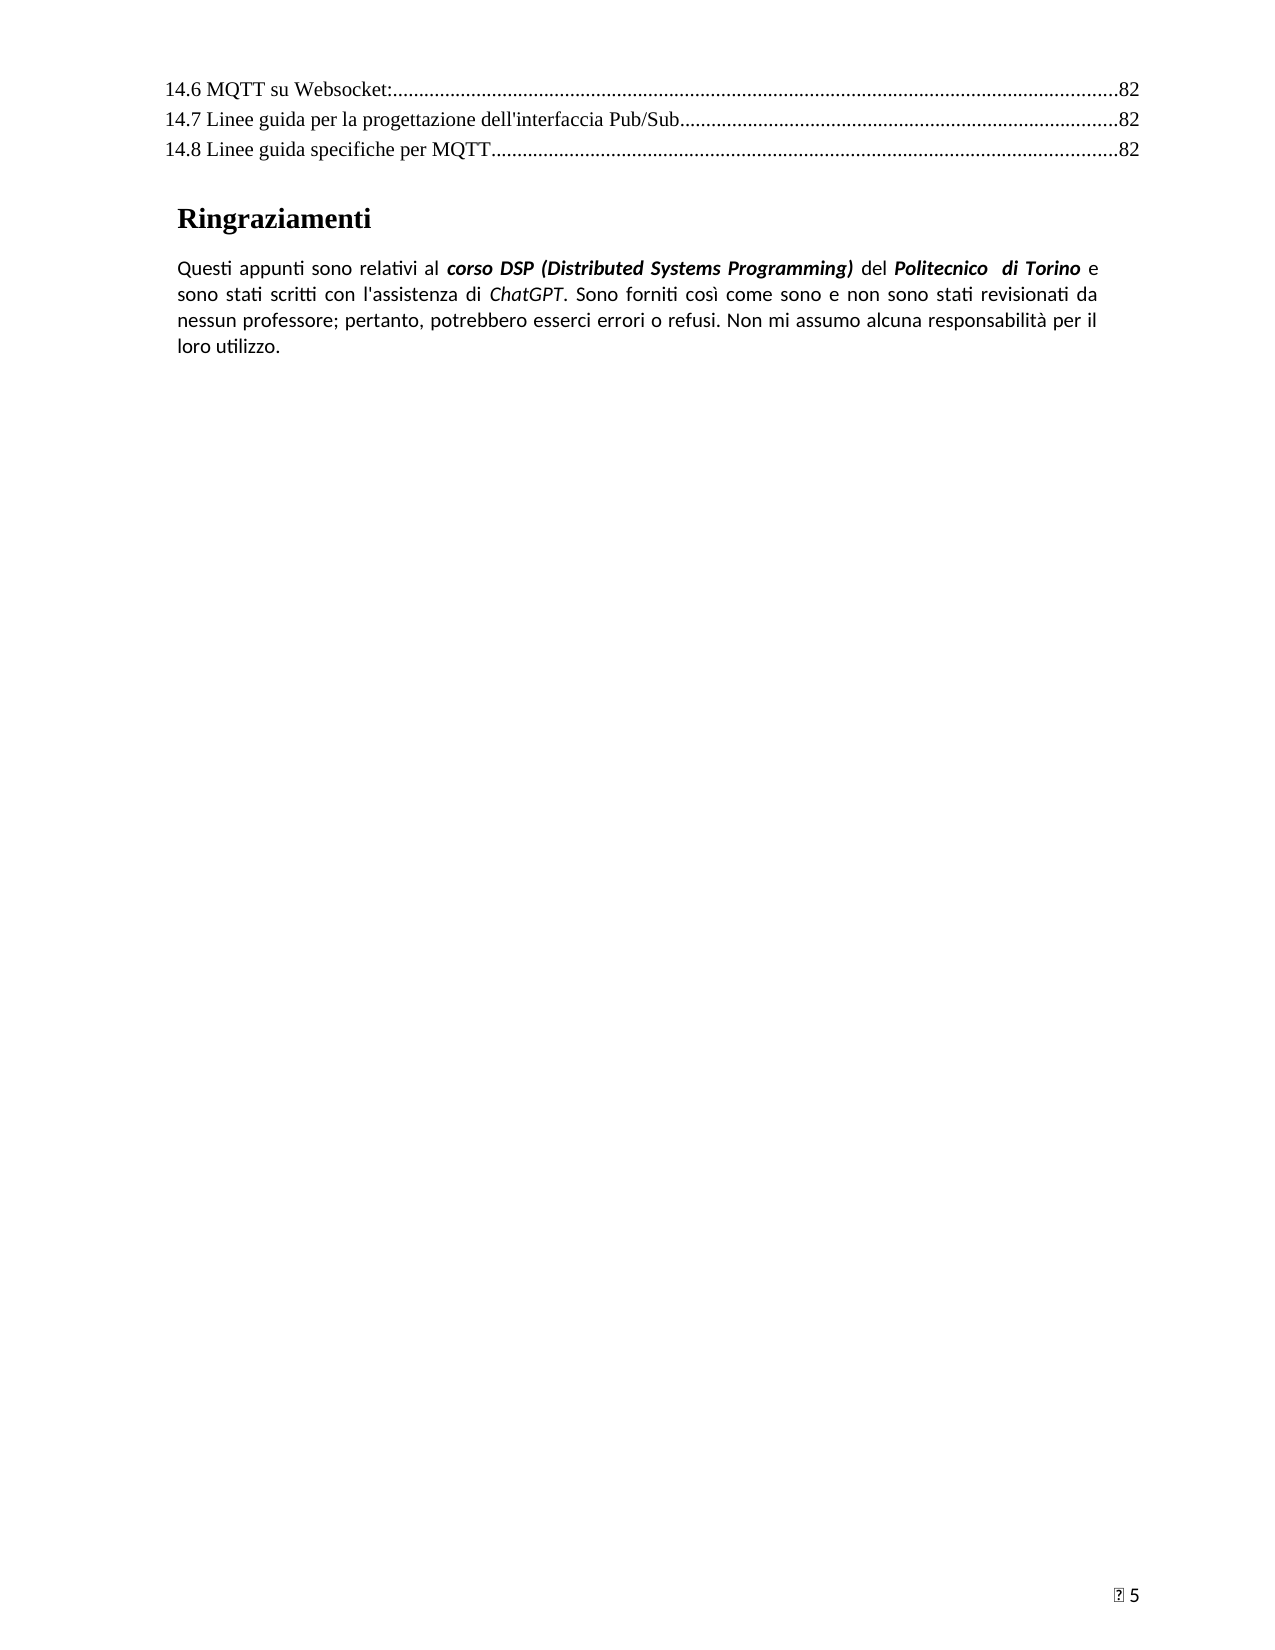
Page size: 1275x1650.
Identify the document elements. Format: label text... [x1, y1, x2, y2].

text Questi appunti sono relativi al corso DSP (Distributed Systems Programming) del Politecnico di Torino e sono stati scritti con l'assistenza di ChatGPT. Sono forniti così come sono e non sono stati revisionati da nessun professore; pertanto, potrebbero esserci errori o refusi. Non mi assumo alcuna responsabilità per il loro utilizzo. [177, 255, 1098, 358]
text 14.8 Linee guida specifiche per MQTT 82 [164, 137, 1139, 161]
text 14.6 MQTT su Websocket: 82 [164, 76, 1139, 101]
text 14.7 Linee guida per la progettazione dell'interfaccia Pub/Sub 82 [164, 107, 1139, 131]
subtitle Ringraziamenti [177, 201, 1139, 235]
